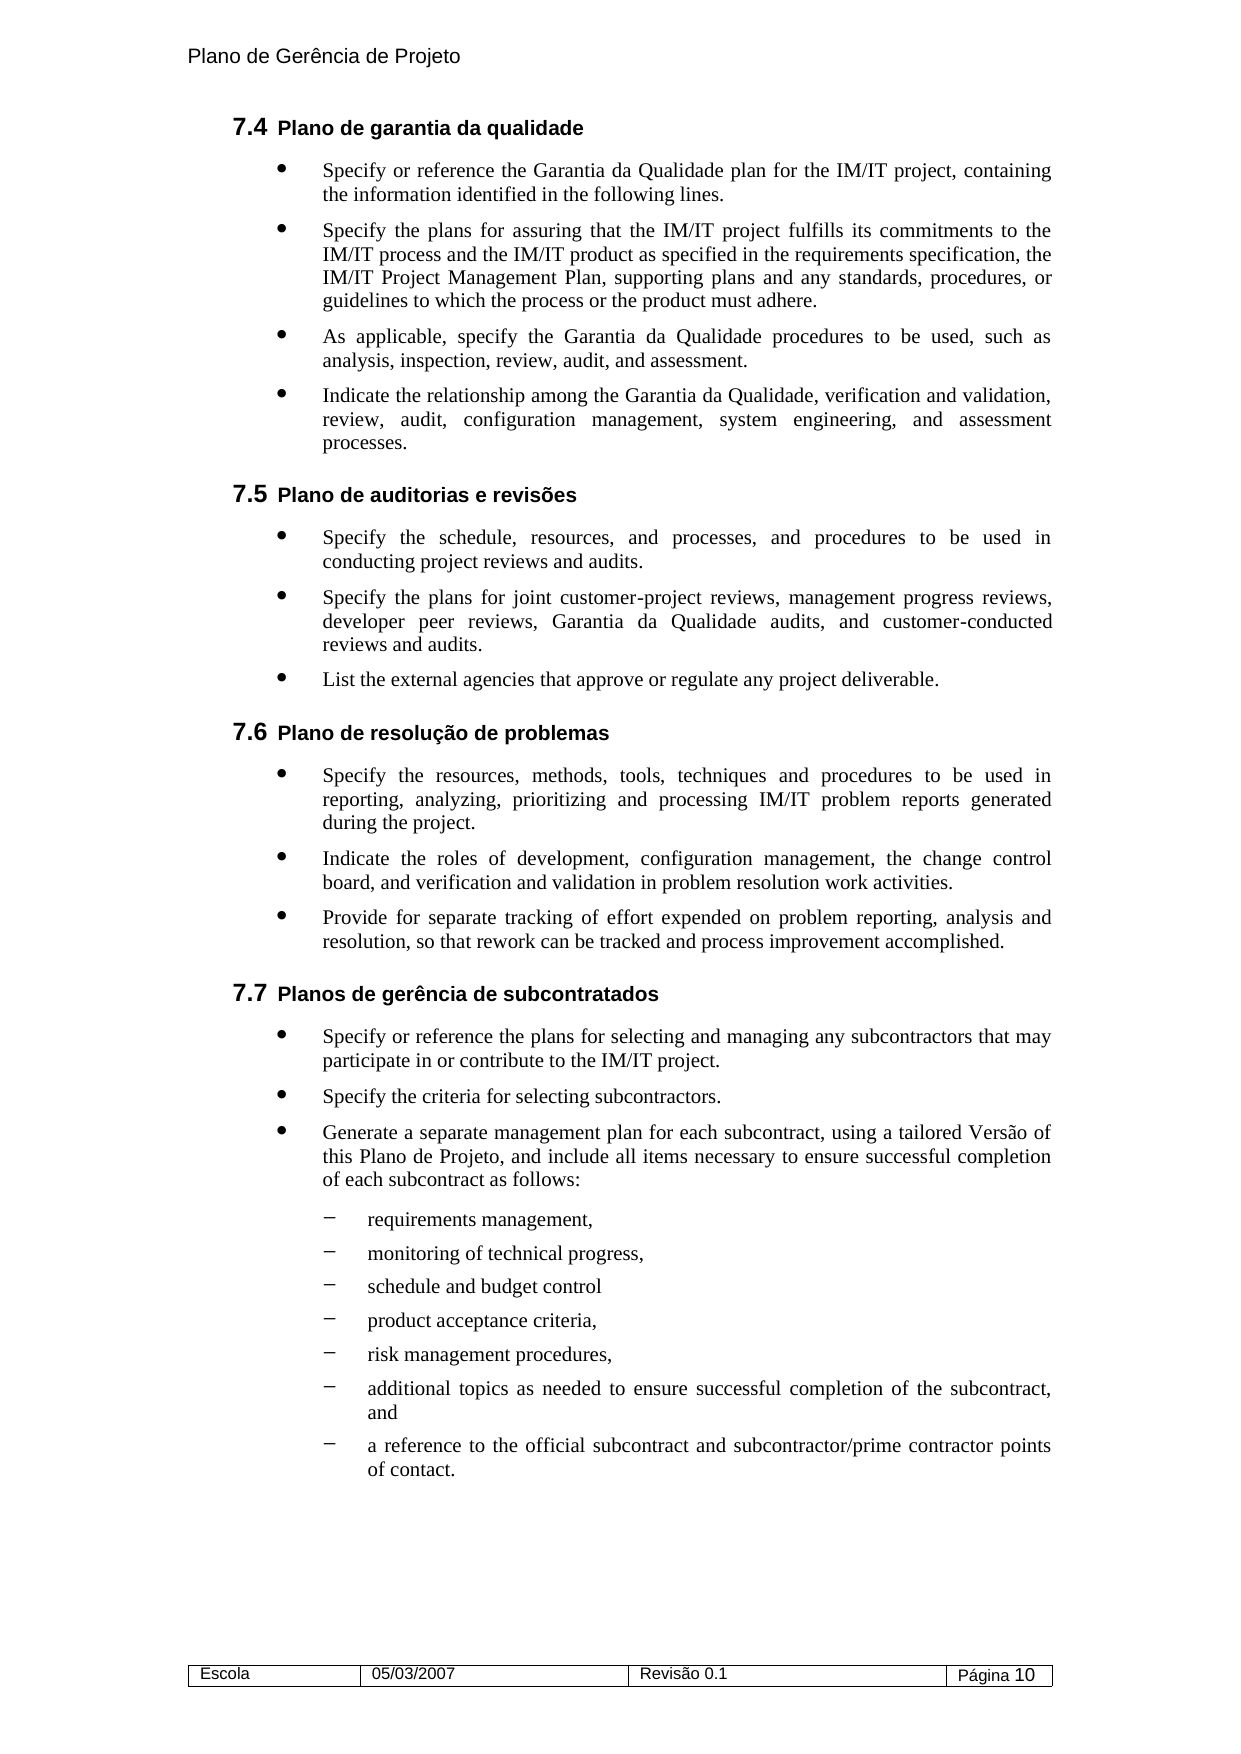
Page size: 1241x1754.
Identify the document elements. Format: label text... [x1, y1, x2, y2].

subtitle Plano de resolução de problemas [232, 717, 1053, 745]
list a reference to the official subcontract and subcontractor/prime contractor points of contact. [322, 1431, 1053, 1481]
subtitle Plano de auditorias e revisões [232, 479, 1053, 507]
subtitle Plano de garantia da qualidade [232, 112, 1053, 140]
list Specify the plans for assuring that the IM/IT project fulfills its commitments to the IM/IT process and the IM/IT product as specified in the requirements specification, the IM/IT Project Management Plan, supporting plans and any standards, procedures, or guidelines to which the process or the product must adhere. [277, 219, 1053, 312]
list additional topics as needed to ensure successful completion of the subcontract, and [322, 1373, 1053, 1424]
list Specify the resources, methods, tools, techniques and procedures to be used in reporting, analyzing, prioritizing and processing IM/IT problem reports generated during the project. [277, 764, 1053, 834]
list Generate a separate management plan for each subcontract, using a tailored Versão of this Plano de Projeto, and include all items necessary to ensure successful completion of each subcontract as follows: [277, 1121, 1053, 1191]
list Indicate the relationship among the Garantia da Qualidade, verification and validation, review, audit, configuration management, system engineering, and assessment processes. [277, 384, 1053, 454]
list monitoring of technical progress, [322, 1238, 1053, 1265]
list Specify the plans for joint customer‑project reviews, management progress reviews, developer peer reviews, Garantia da Qualidade audits, and customer‑conducted reviews and audits. [277, 586, 1053, 656]
subtitle Planos de gerência de subcontratados [232, 978, 1053, 1006]
list Specify or reference the Garantia da Qualidade plan for the IM/IT project, containing the information identified in the following lines. [277, 159, 1053, 206]
list risk management procedures, [322, 1339, 1053, 1367]
list Indicate the roles of development, configuration management, the change control board, and verification and validation in problem resolution work activities. [277, 847, 1053, 894]
list requirements management, [322, 1204, 1053, 1231]
list Provide for separate tracking of effort expended on problem reporting, analysis and resolution, so that rework can be tracked and process improvement accomplished. [277, 906, 1053, 953]
list product acceptance criteria, [322, 1306, 1053, 1333]
list As applicable, specify the Garantia da Qualidade procedures to be used, such as analysis, inspection, review, audit, and assessment. [277, 324, 1053, 372]
list schedule and budget control [322, 1272, 1053, 1299]
list Specify or reference the plans for selecting and managing any subcontractors that may participate in or contribute to the IM/IT project. [277, 1025, 1053, 1072]
list Specify the criteria for selecting subcontractors. [277, 1084, 1053, 1108]
list Specify the schedule, resources, and processes, and procedures to be used in conducting project reviews and audits. [277, 526, 1053, 573]
list List the external agencies that approve or regulate any project deliverable. [277, 668, 1053, 692]
